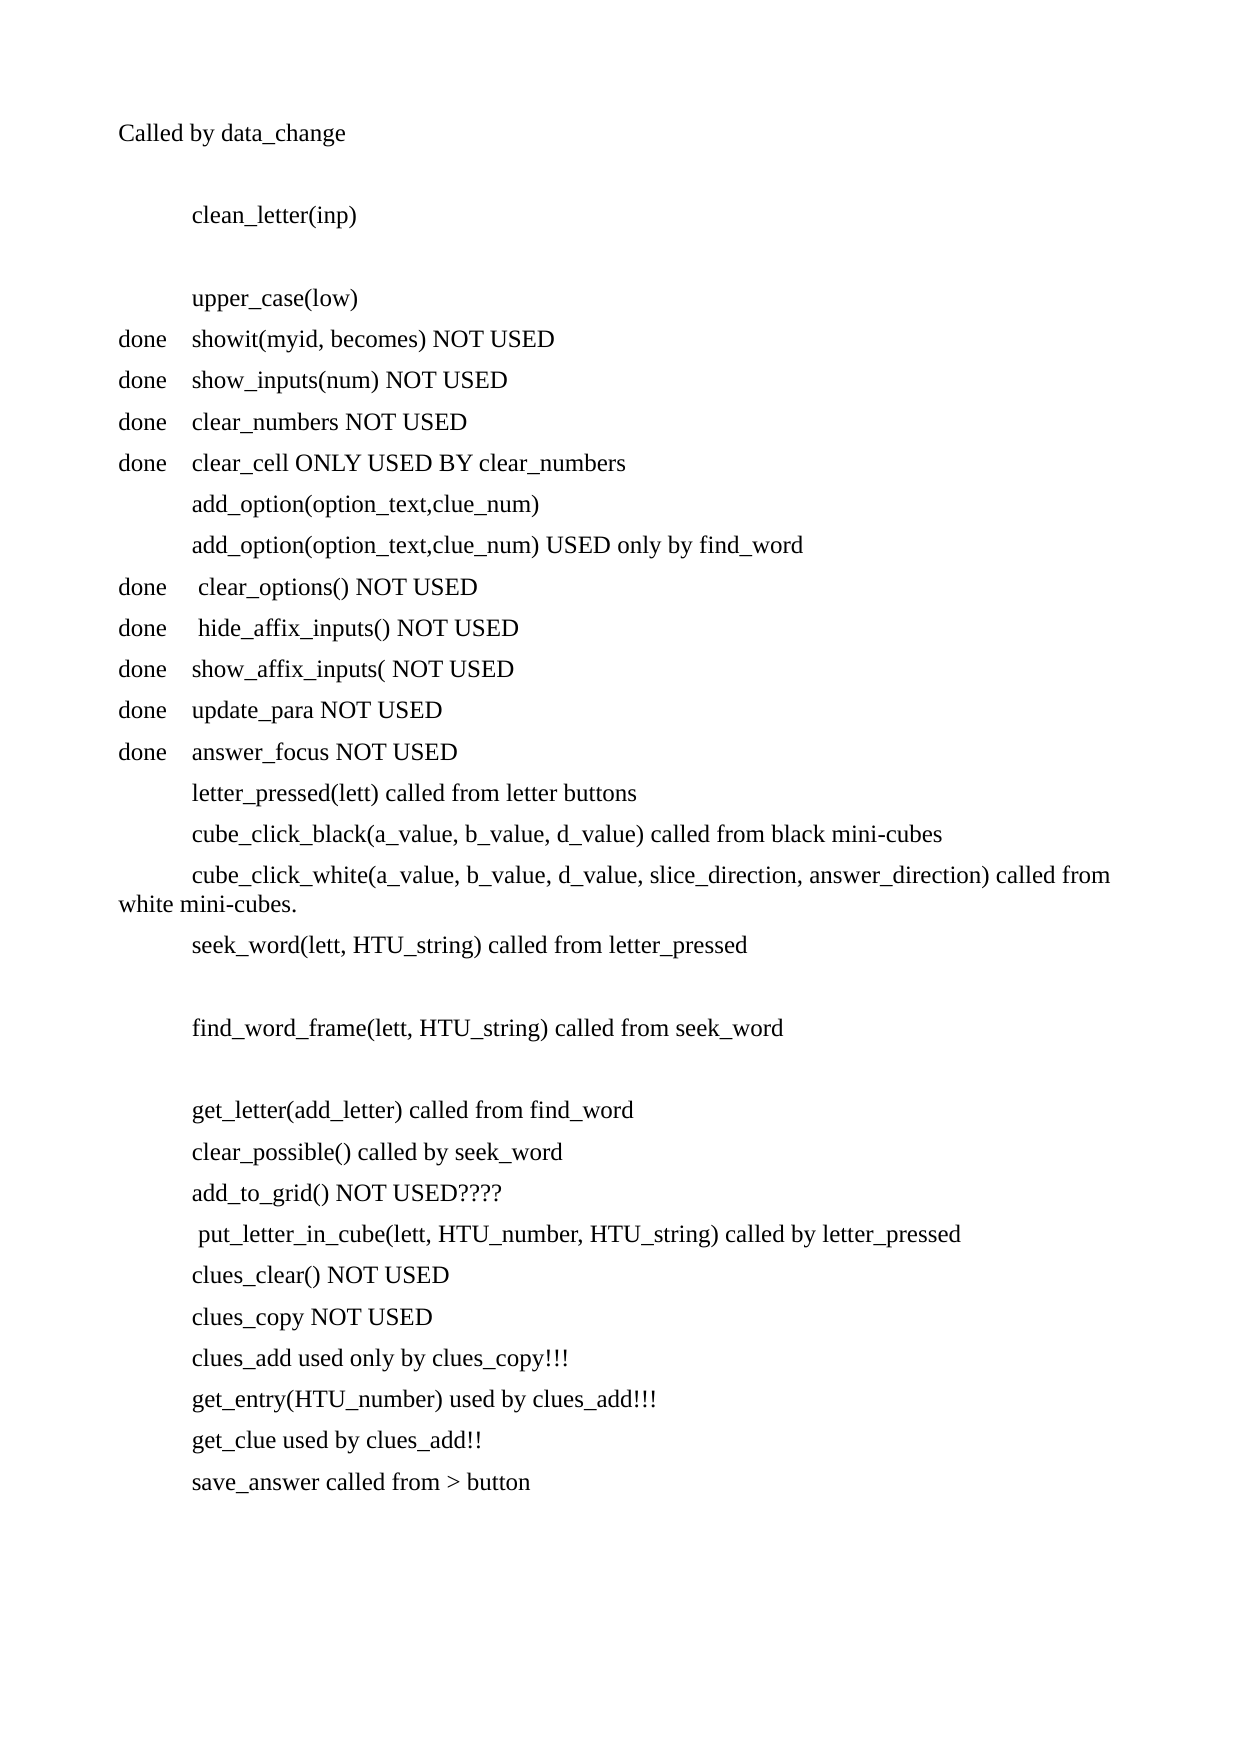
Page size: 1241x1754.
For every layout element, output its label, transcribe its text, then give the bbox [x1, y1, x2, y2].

text upper_case(low) [118, 283, 1122, 312]
text get_entry(HTU_number) used by clues_add!!! [118, 1384, 1122, 1413]
text done clear_cell ONLY USED BY clear_numbers [118, 448, 1122, 477]
text find_word_frame(lett, HTU_string) called from seek_word [118, 1013, 1122, 1042]
text put_letter_in_cube(lett, HTU_number, HTU_string) called by letter_pressed [118, 1219, 1122, 1248]
text cube_click_black(a_value, b_value, d_value) called from black mini-cubes [118, 819, 1122, 848]
text done clear_options() NOT USED [118, 572, 1122, 601]
text clues_add used only by clues_copy!!! [118, 1343, 1122, 1372]
text add_option(option_text,clue_num) [118, 489, 1122, 518]
text done show_affix_inputs( NOT USED [118, 654, 1122, 683]
text cube_click_white(a_value, b_value, d_value, slice_direction, answer_direction) called from white mini-cubes. [118, 861, 1122, 918]
text done hide_affix_inputs() NOT USED [118, 613, 1122, 642]
text get_clue used by clues_add!! [118, 1426, 1122, 1454]
text done clear_numbers NOT USED [118, 407, 1122, 436]
text letter_pressed(lett) called from letter buttons [118, 778, 1122, 807]
text get_letter(add_letter) called from find_word [118, 1096, 1122, 1124]
text done answer_focus NOT USED [118, 737, 1122, 766]
text Called by data_change [118, 118, 1122, 147]
text clues_copy NOT USED [118, 1302, 1122, 1331]
text save_answer called from > button [118, 1467, 1122, 1496]
text done showit(myid, becomes) NOT USED [118, 324, 1122, 353]
text seek_word(lett, HTU_string) called from letter_pressed [118, 931, 1122, 959]
text add_option(option_text,clue_num) USED only by find_word [118, 531, 1122, 559]
text clues_clear() NOT USED [118, 1261, 1122, 1289]
text clean_letter(inp) [118, 201, 1122, 229]
text done show_inputs(num) NOT USED [118, 366, 1122, 394]
text done update_para NOT USED [118, 696, 1122, 724]
text clear_possible() called by seek_word [118, 1137, 1122, 1166]
text add_to_grid() NOT USED???? [118, 1178, 1122, 1207]
